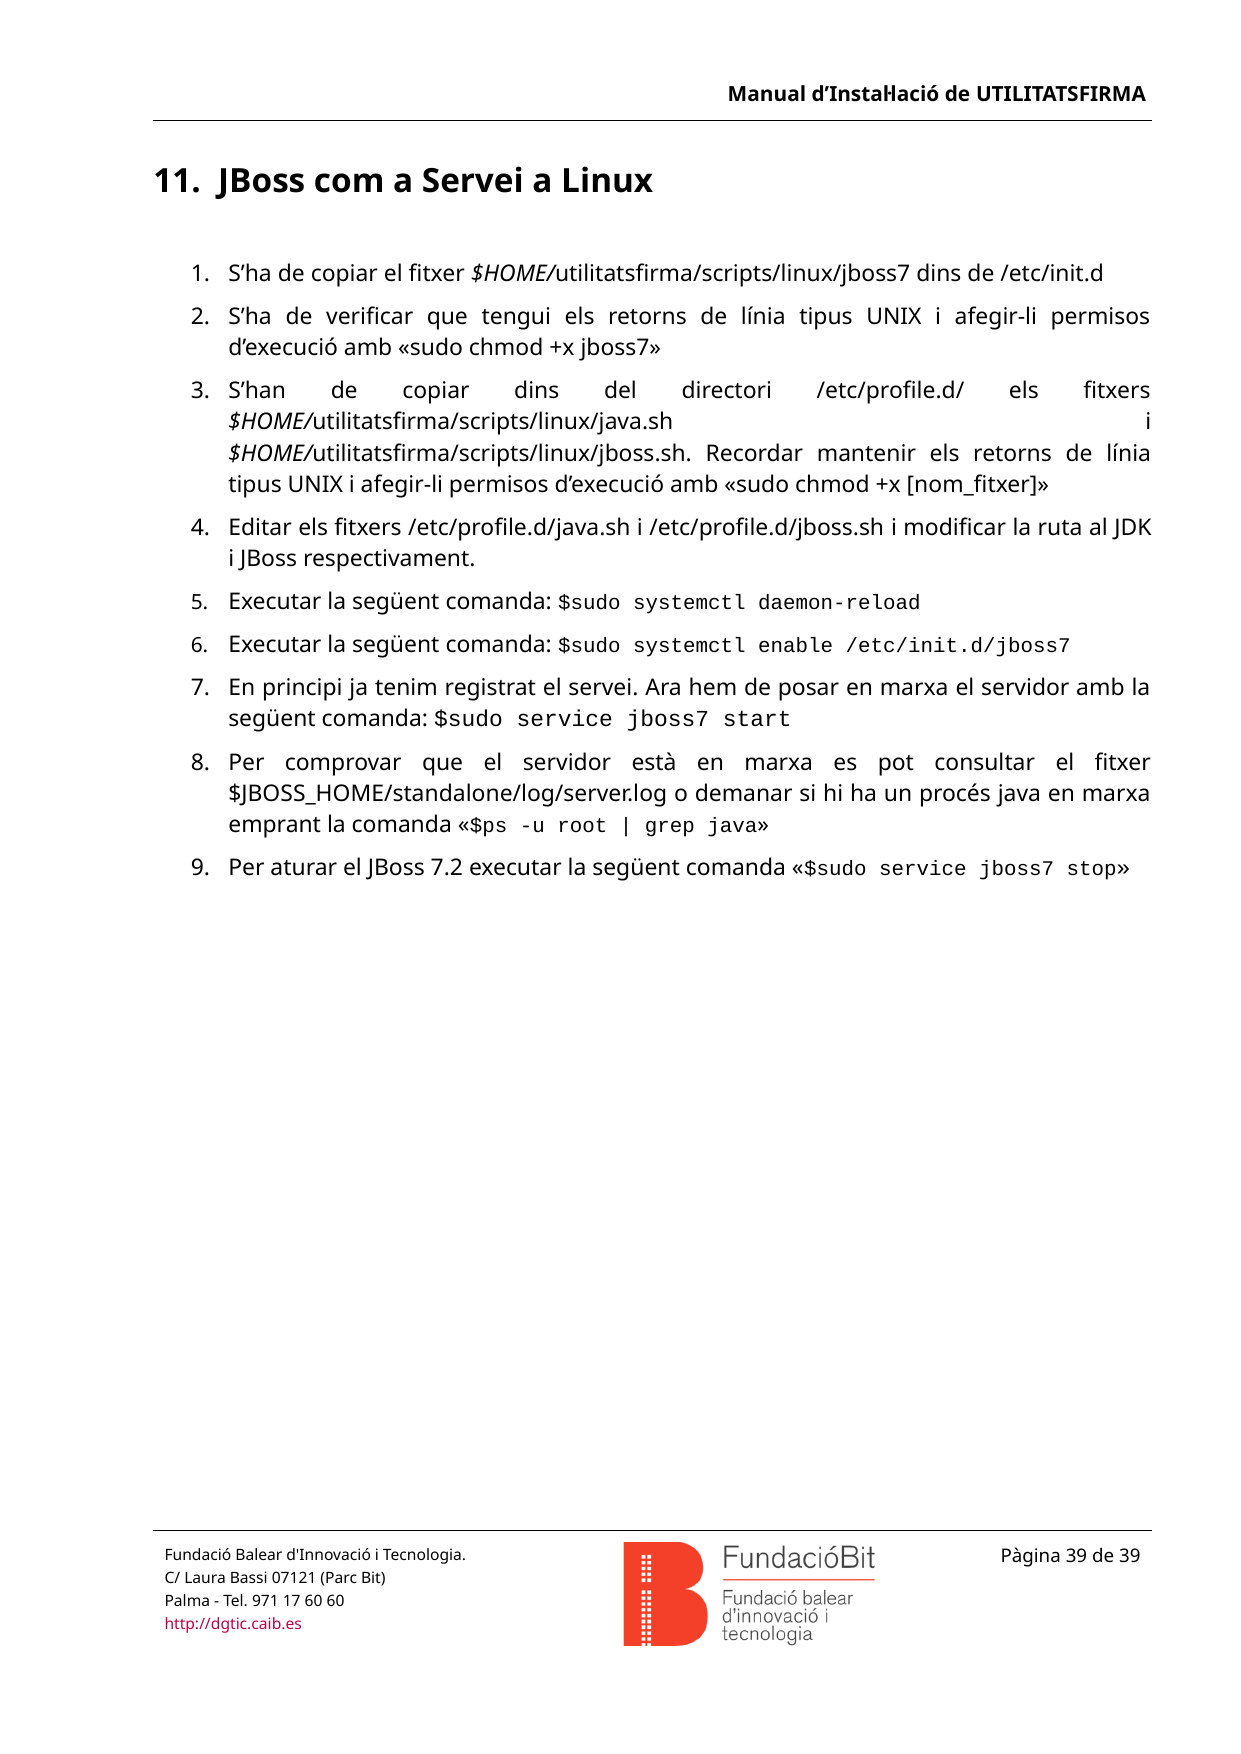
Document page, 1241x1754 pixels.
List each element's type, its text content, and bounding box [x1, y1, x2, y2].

subtitle JBoss com a Servei a Linux [153, 156, 1152, 202]
list S’ha de copiar el fitxer $HOME/utilitatsfirma/scripts/linux/jboss7 dins de /etc/init.d [191, 257, 1152, 288]
list Editar els fitxers /etc/profile.d/java.sh i /etc/profile.d/jboss.sh i modificar la ruta al JDK i JBoss respectivament. [191, 511, 1152, 573]
list S’han de copiar dins del directori /etc/profile.d/ els fitxers $HOME/utilitatsfirma/scripts/linux/java.sh i $HOME/utilitatsfirma/scripts/linux/jboss.sh. Recordar mantenir els retorns de línia tipus UNIX i afegir-li permisos d’execució amb «sudo chmod +x [nom_fitxer]» [191, 374, 1152, 499]
list Per comprovar que el servidor està en marxa es pot consultar el fitxer $JBOSS_HOME/standalone/log/server.log o demanar si hi ha un procés java en marxa emprant la comanda «$ps -u root | grep java» [191, 745, 1152, 839]
list En principi ja tenim registrat el servei. Ara hem de posar en marxa el servidor amb la següent comanda: $sudo service jboss7 start [191, 671, 1152, 734]
list Executar la següent comanda: $sudo systemctl enable /etc/init.d/jboss7 [191, 628, 1152, 659]
list S’ha de verificar que tengui els retorns de línia tipus UNIX i afegir-li permisos d’execució amb «sudo chmod +x jboss7» [191, 300, 1152, 362]
list Executar la següent comanda: $sudo systemctl daemon-reload [191, 585, 1152, 616]
picture [623, 1542, 875, 1646]
list Per aturar el JBoss 7.2 executar la següent comanda «$sudo service jboss7 stop» [191, 851, 1152, 882]
